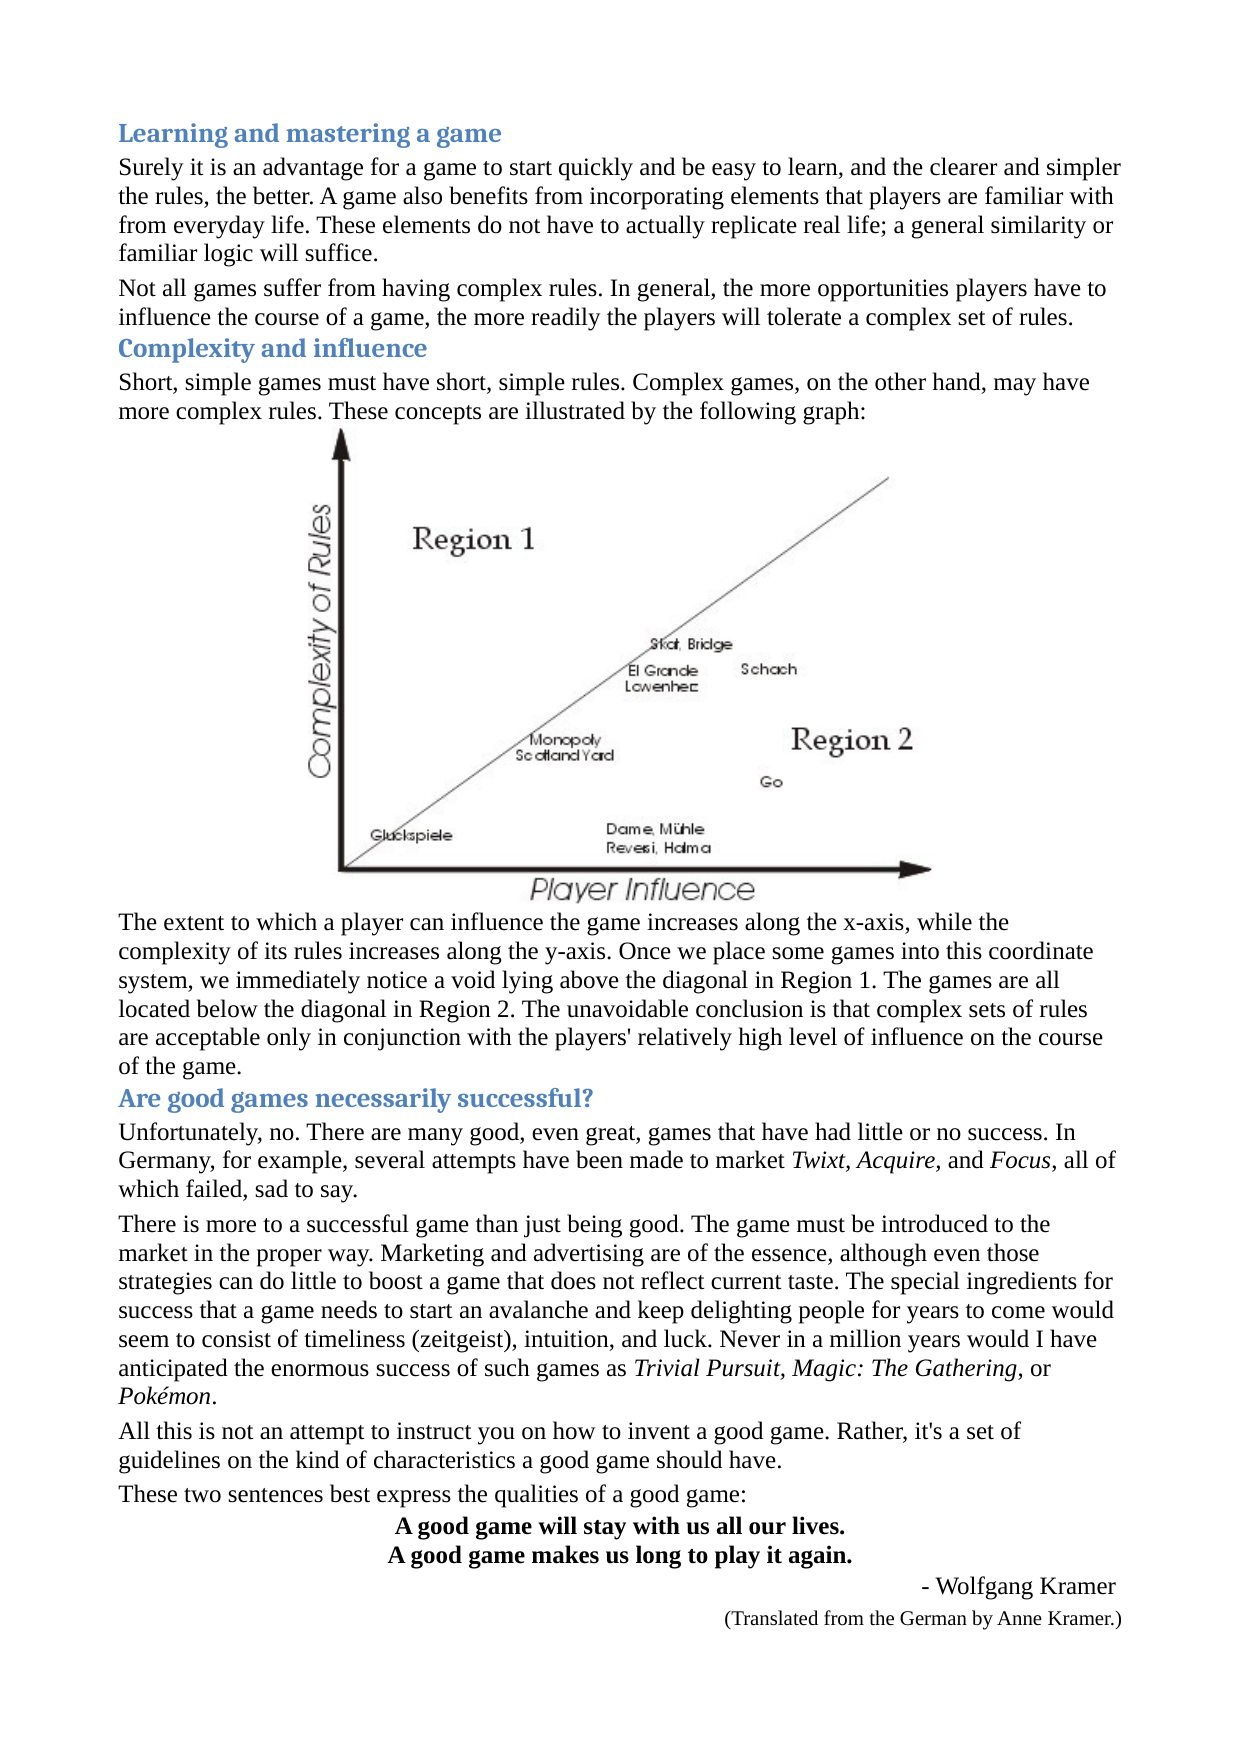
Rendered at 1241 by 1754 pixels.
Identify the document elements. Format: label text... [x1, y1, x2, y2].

text The extent to which a player can influence the game increases along the x-axis, while the complexity of its rules increases along the y-axis. Once we place some games into this coordinate system, we immediately notice a void lying above the diagonal in Region 1. The games are all located below the diagonal in Region 2. The unavoidable conclusion is that complex sets of rules are acceptable only in conjunction with the players' relatively high level of influence on the course of the game. [118, 907, 1122, 1080]
text A good game makes us long to play it again. [118, 1540, 1122, 1568]
text These two sentences best express the qualities of a good game: [118, 1479, 1122, 1508]
subtitle Complexity and influence [118, 333, 1122, 364]
text A good game will stay with us all our lives. [118, 1511, 1122, 1540]
picture [307, 427, 933, 905]
text - Wolfgang Kramer [118, 1571, 1122, 1600]
subtitle Are good games necessarily successful? [118, 1083, 1122, 1114]
subtitle Learning and mastering a game [118, 118, 1122, 149]
text Surely it is an advantage for a game to start quickly and be easy to learn, and the clearer and simpler the rules, the better. A game also benefits from incorporating elements that players are familiar with from everyday life. These elements do not have to actually replicate real life; a general similarity or familiar logic will suffice. [118, 152, 1122, 267]
text (Translated from the German by Anne Kramer.) [118, 1606, 1122, 1630]
text There is more to a successful game than just being good. The game must be introduced to the market in the proper way. Marketing and advertising are of the essence, although even those strategies can do little to boost a game that does not reflect current taste. The special ingredients for success that a game needs to start an avalanche and keep delighting people for years to come would seem to consist of timeliness (zeitgeist), intuition, and luck. Never in a million years would I have anticipated the enormous success of such games as Trivial Pursuit, Magic: The Gathering, or Pokémon. [118, 1209, 1122, 1410]
text Unfortunately, no. There are many good, even great, games that have had little or no success. In Germany, for example, several attempts have been made to market Twixt, Acquire, and Focus, all of which failed, sad to say. [118, 1117, 1122, 1203]
text All this is not an attempt to instruct you on how to invent a good game. Rather, it's a set of guidelines on the kind of characteristics a good game should have. [118, 1416, 1122, 1473]
text Short, simple games must have short, simple rules. Complex games, on the other hand, may have more complex rules. These concepts are illustrated by the following graph: [118, 367, 1122, 425]
text Not all games suffer from having complex rules. In general, the more opportunities players have to influence the course of a game, the more readily the players will tolerate a complex set of rules. [118, 273, 1122, 331]
